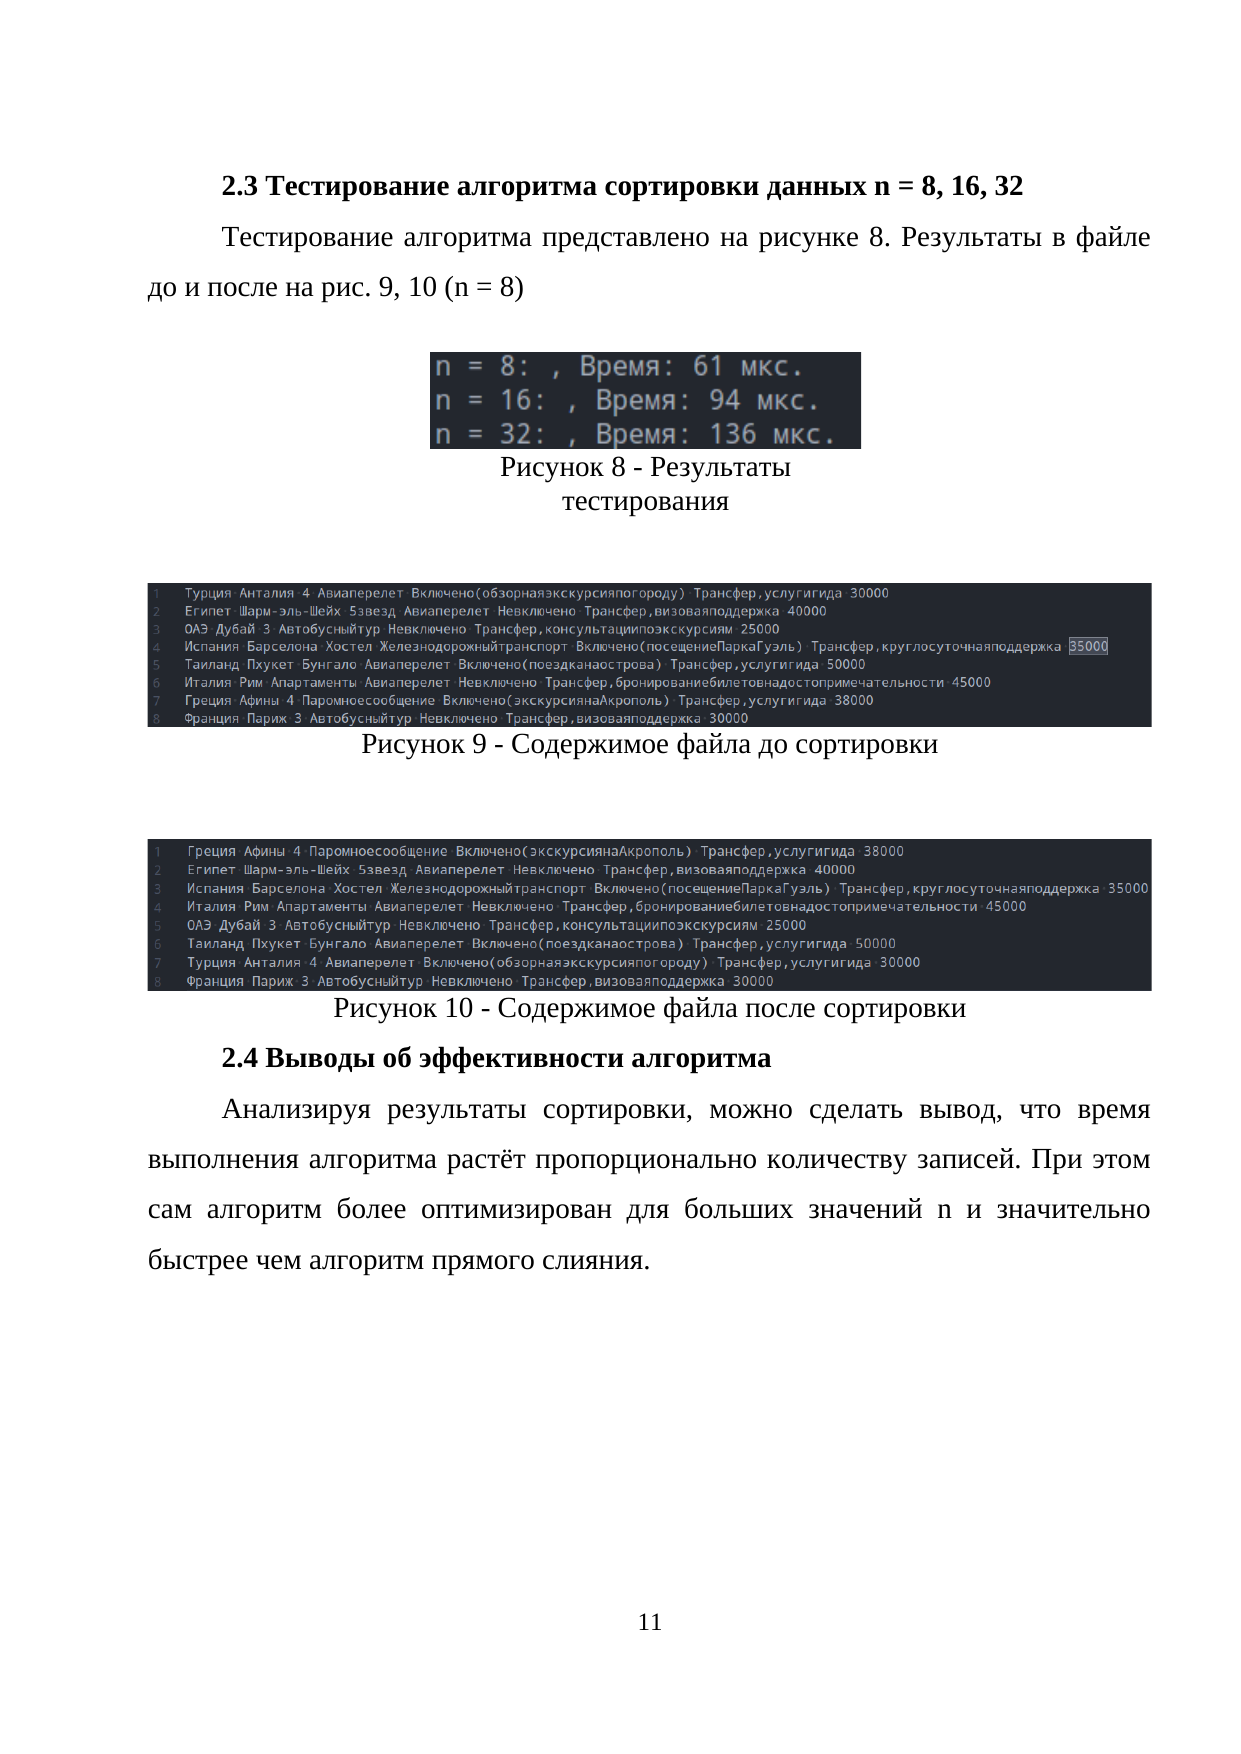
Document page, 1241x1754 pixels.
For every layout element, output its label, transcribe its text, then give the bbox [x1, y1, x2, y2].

text [148, 827, 1152, 839]
picture [147, 583, 1152, 727]
text Тестирование алгоритма представлено на рисунке 8. Результаты в файле до и после на рис. 9, 10 (n = 8) [148, 219, 1152, 303]
text Рисунок 9 - Содержимое файла до сортировки [148, 727, 1152, 760]
picture [430, 352, 862, 449]
text Рисунок 10 - Содержимое файла после сортировки [148, 991, 1152, 1024]
picture [147, 839, 1152, 991]
text Анализируя результаты сортировки, можно сделать вывод, что время выполнения алгоритма растёт пропорционально количеству записей. При этом сам алгоритм более оптимизирован для больших значений n и значительно быстрее чем алгоритм прямого слияния. [148, 1091, 1152, 1275]
text Рисунок 8 - Результаты тестирования [430, 449, 861, 516]
text 2.4 Выводы об эффективности алгоритма [148, 1024, 1152, 1074]
text 2.3 Тестирование алгоритма сортировки данных n = 8, 16, 32 [148, 168, 1152, 202]
